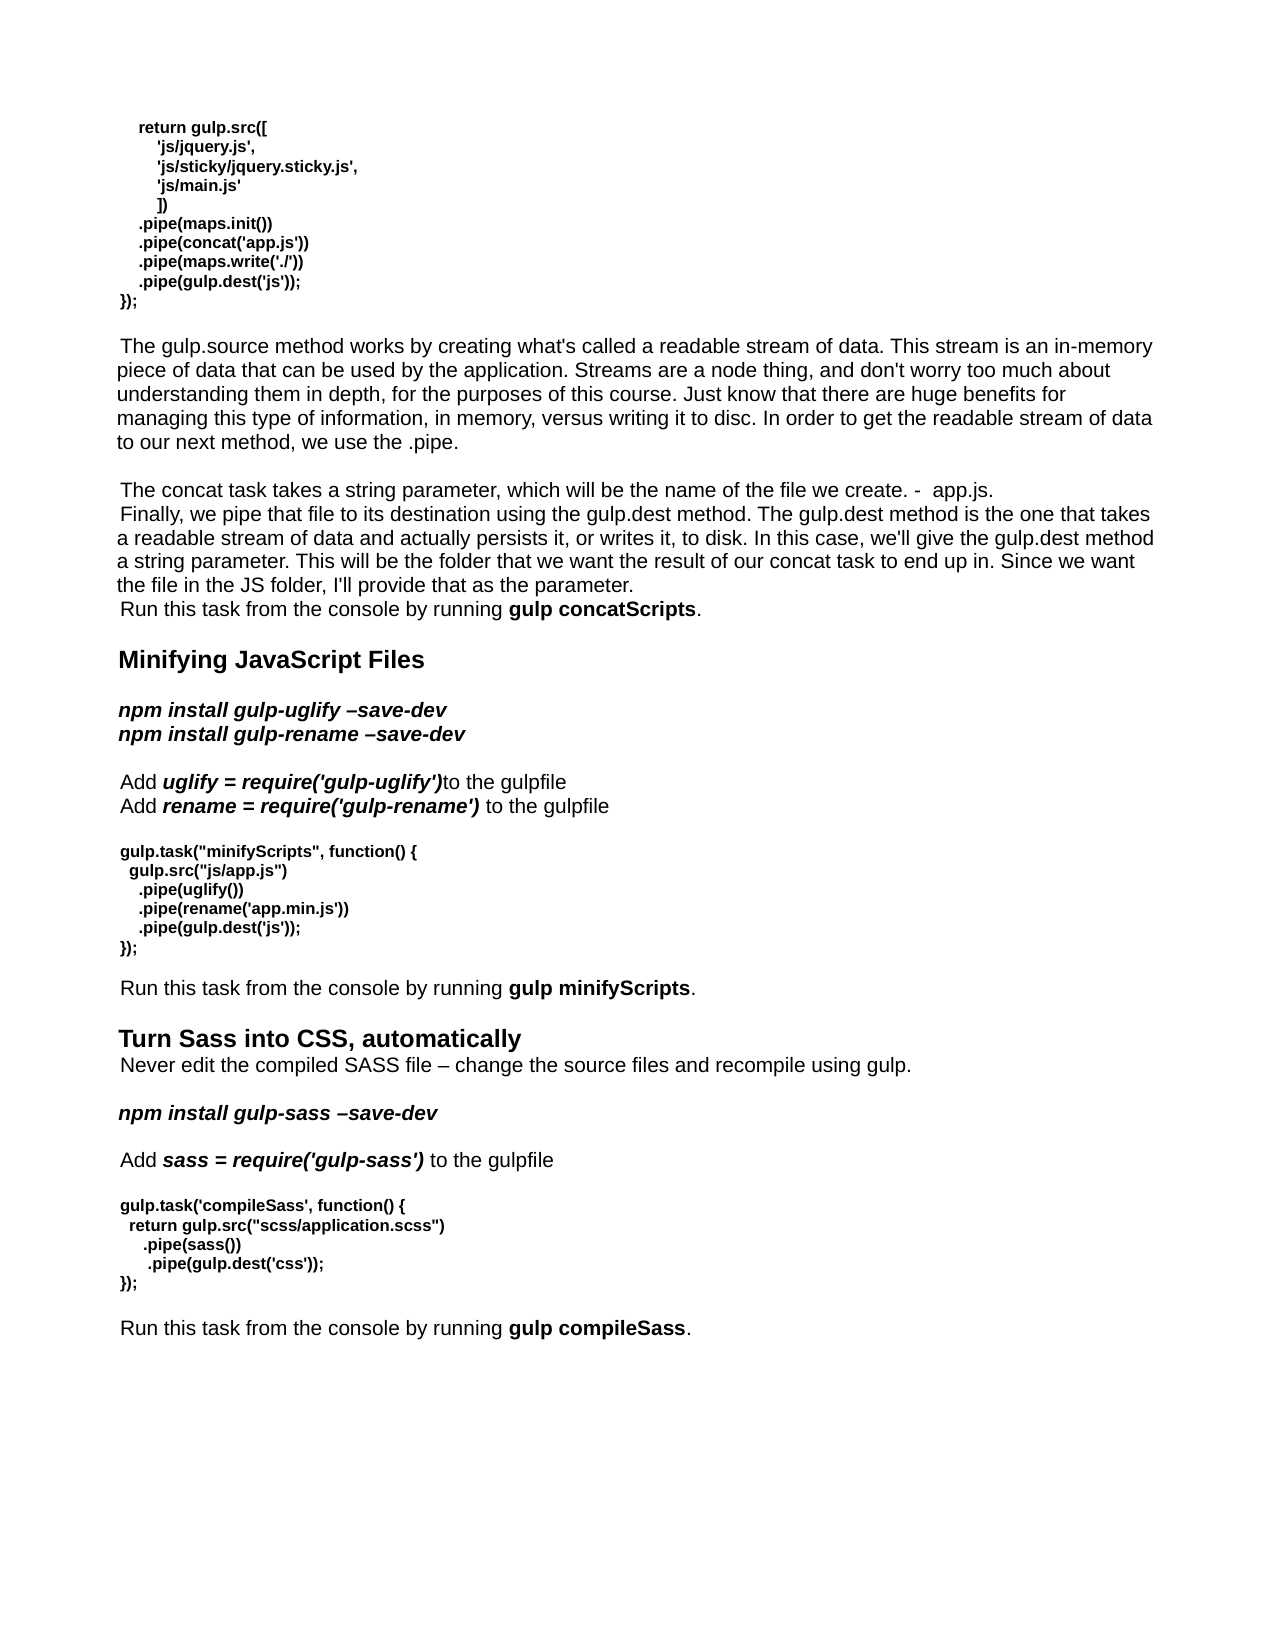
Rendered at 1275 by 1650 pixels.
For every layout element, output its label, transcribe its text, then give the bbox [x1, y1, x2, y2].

text 'js/jquery.js', [117, 137, 1157, 156]
text Run this task from the console by running gulp concatScripts. [117, 597, 1157, 621]
text npm install gulp-rename –save-dev [118, 722, 1157, 746]
text .pipe(concat('app.js')) [117, 233, 1157, 252]
text 'js/main.js' [117, 176, 1157, 195]
text npm install gulp-uglify –save-dev [118, 698, 1157, 722]
text gulp.task("minifyScripts", function() { [117, 842, 1157, 861]
text Add sass = require('gulp-sass') to the gulpfile [117, 1148, 1157, 1172]
text Finally, we pipe that file to its destination using the gulp.dest method. The gulp.dest method is the one that takes a readable stream of data and actually persists it, or writes it, to disk. In this case, we'll give the gulp.dest method a string parameter. This will be the folder that we want the result of our concat task to end up in. Since we want the file in the JS folder, I'll provide that as the parameter. [117, 501, 1157, 597]
subtitle Turn Sass into CSS, automatically [118, 1024, 1157, 1052]
text Never edit the compiled SASS file – change the source files and recompile using gulp. [117, 1052, 1157, 1076]
text }); [117, 1273, 1157, 1292]
text Run this task from the console by running gulp compileSass. [117, 1316, 1157, 1340]
text The concat task takes a string parameter, which will be the name of the file we create. - app.js. [117, 477, 1157, 501]
text .pipe(rename('app.min.js')) [117, 899, 1157, 918]
text .pipe(gulp.dest('js')); [117, 271, 1157, 291]
text .pipe(sass()) [117, 1234, 1157, 1254]
text }); [117, 291, 1157, 310]
text .pipe(maps.write('./')) [117, 252, 1157, 271]
text 'js/sticky/jquery.sticky.js', [117, 156, 1157, 176]
text .pipe(gulp.dest('js')); [117, 918, 1157, 937]
subtitle Minifying JavaScript Files [118, 645, 1157, 674]
text }); [117, 937, 1157, 957]
text gulp.task('compileSass', function() { [117, 1196, 1157, 1215]
text The gulp.source method works by creating what's called a readable stream of data. This stream is an in-memory piece of data that can be used by the application. Streams are a node thing, and don't worry too much about understanding them in depth, for the purposes of this course. Just know that there are huge benefits for managing this type of information, in memory, versus writing it to disc. In order to get the readable stream of data to our next method, we use the .pipe. [117, 334, 1157, 453]
text ]) [117, 195, 1157, 214]
text Add rename = require('gulp-rename') to the gulpfile [117, 794, 1157, 818]
text npm install gulp-sass –save-dev [118, 1100, 1157, 1124]
text .pipe(maps.init()) [117, 214, 1157, 233]
text .pipe(uglify()) [117, 880, 1157, 899]
text Add uglify = require('gulp-uglify')to the gulpfile [117, 770, 1157, 794]
text .pipe(gulp.dest('css')); [117, 1254, 1157, 1273]
text return gulp.src("scss/application.scss") [117, 1215, 1157, 1234]
text return gulp.src([ [117, 118, 1157, 137]
text gulp.src("js/app.js") [117, 861, 1157, 880]
text Run this task from the console by running gulp minifyScripts. [117, 976, 1157, 1000]
